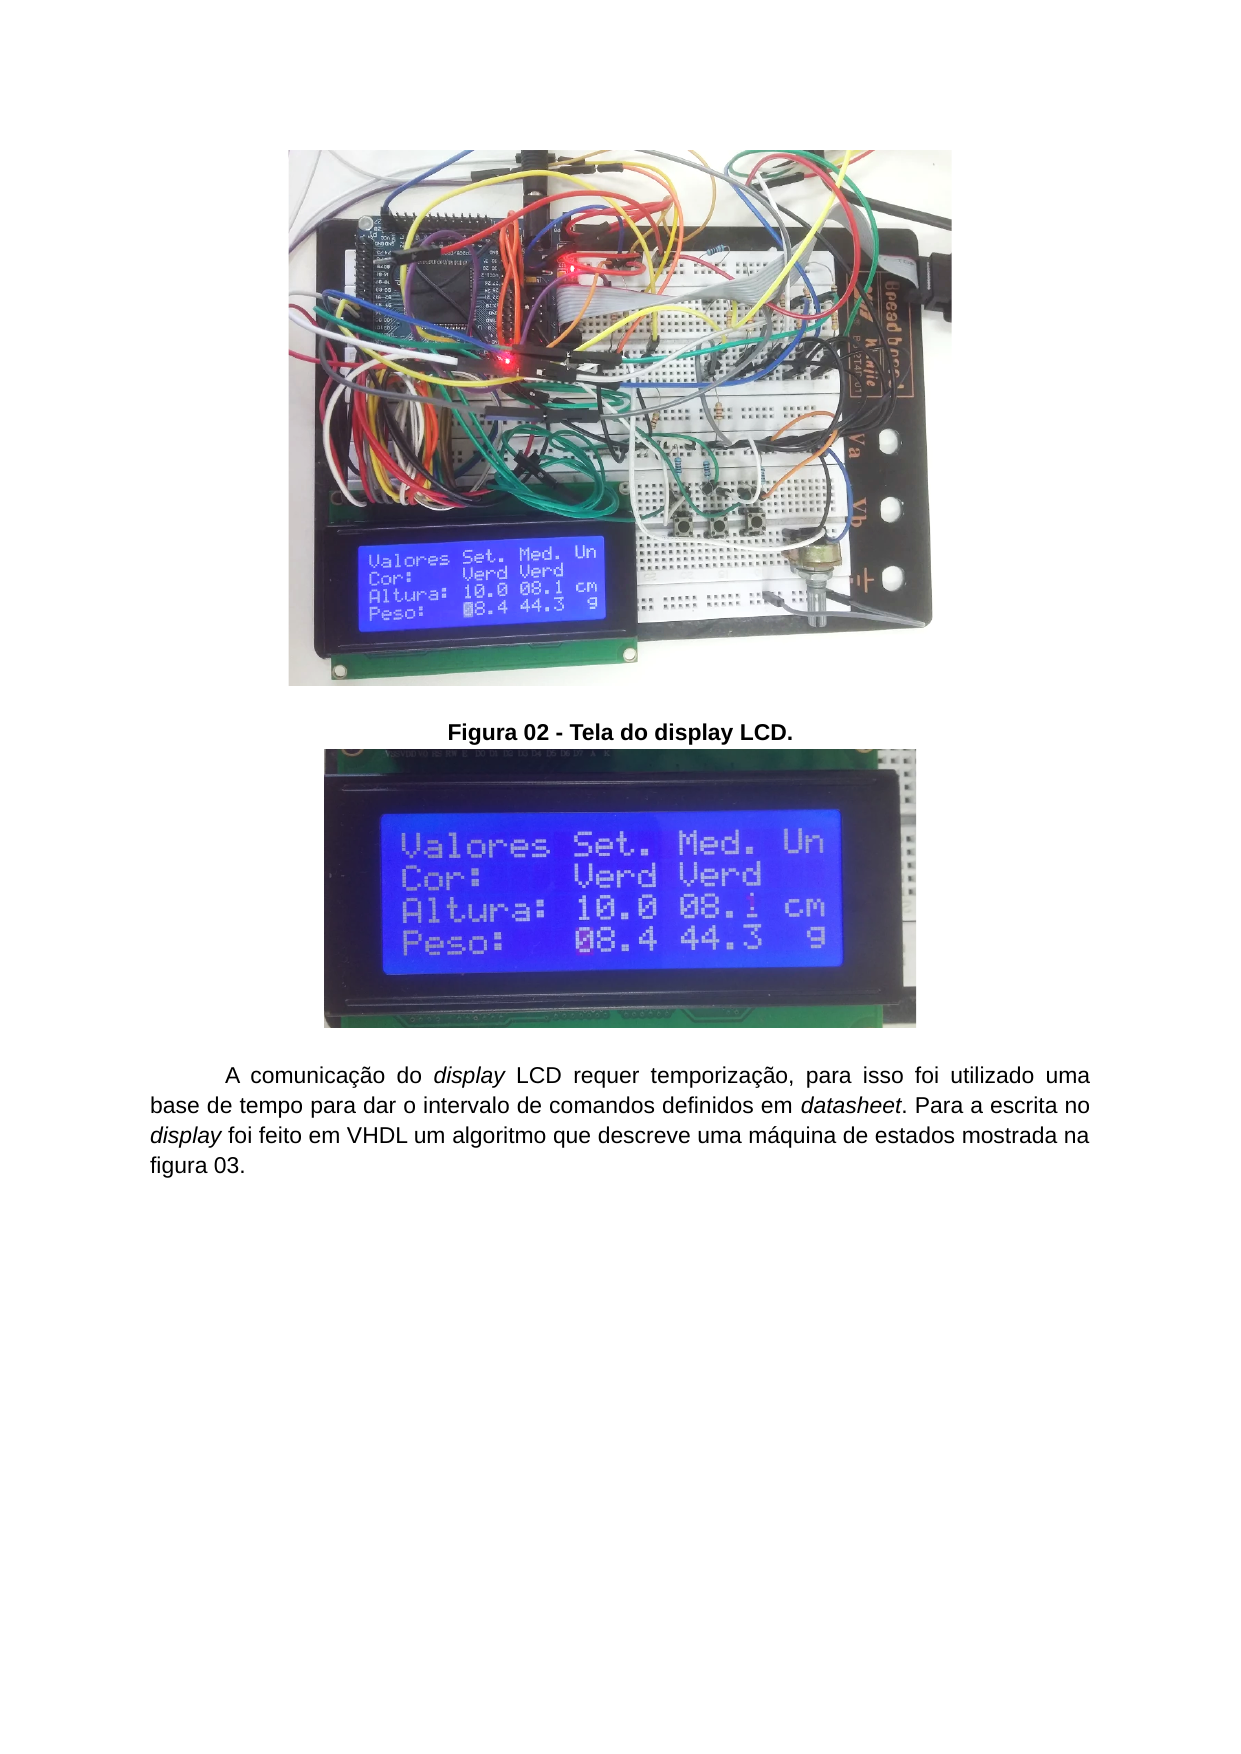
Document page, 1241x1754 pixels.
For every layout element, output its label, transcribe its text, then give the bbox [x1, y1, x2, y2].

text Figura 02 - Tela do display LCD. [150, 719, 1090, 746]
text A comunicação do display LCD requer temporização, para isso foi utilizado uma base de tempo para dar o intervalo de comandos definidos em datasheet. Para a escrita no display foi feito em VHDL um algoritmo que descreve uma máquina de estados mostrada na figura 03. [150, 1062, 1090, 1179]
